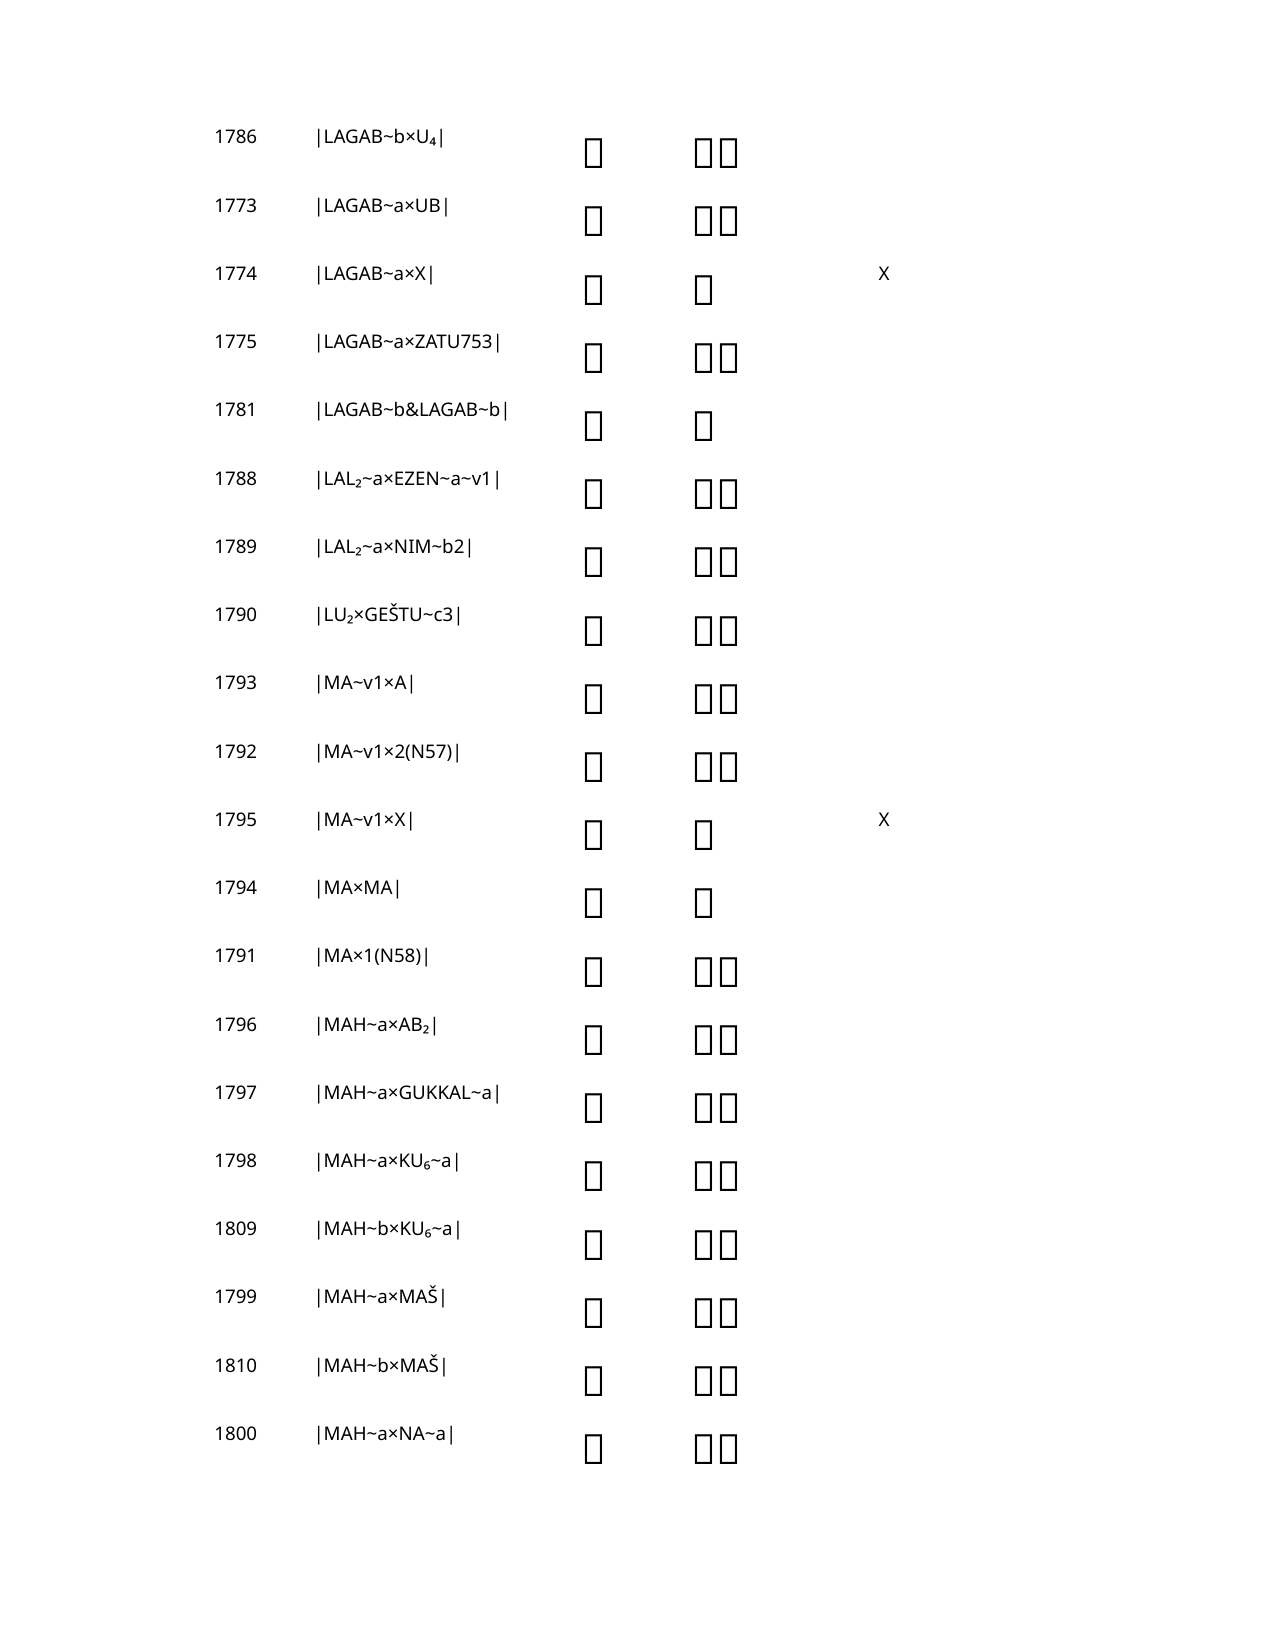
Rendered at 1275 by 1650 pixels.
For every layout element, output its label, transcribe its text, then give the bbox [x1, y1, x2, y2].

table_cell 𒤉𒛯 [686, 1005, 872, 1073]
table_cell [873, 1142, 1067, 1210]
table_cell 𒣽𒠅 [686, 596, 872, 664]
table_cell [873, 391, 1067, 459]
table_cell 𒵸 [576, 186, 686, 254]
table_cell [873, 1415, 1067, 1483]
table_cell 𒤊𒣈 [686, 1210, 872, 1278]
table_cell 𒵺 [576, 323, 686, 391]
table_cell 1781 [209, 391, 308, 459]
table_cell 1797 [209, 1073, 308, 1142]
table_cell 𒶀 [576, 391, 686, 459]
table_cell 1792 [209, 732, 308, 800]
table_cell 𒤉𒣈 [686, 1142, 872, 1210]
table_cell 𒣭𒟍 [686, 459, 872, 527]
table_cell 1796 [209, 1005, 308, 1073]
table_cell 𒣭𒥫 [686, 528, 872, 596]
table_cell [873, 186, 1067, 254]
table_cell X [873, 800, 1067, 869]
table_cell 𒶒 [576, 1278, 686, 1346]
table_cell 1788 [209, 459, 308, 527]
table_cell 1773 [209, 186, 308, 254]
table_cell 𒣟𒮲 [686, 323, 872, 391]
table_cell 𒤅 [686, 800, 872, 869]
table_cell 𒣟𒪕 [686, 186, 872, 254]
table_cell |MAH~b×MAŠ| [308, 1346, 576, 1414]
table_cell 1794 [209, 869, 308, 937]
table_cell |LU₂×GEŠTU~c3| [308, 596, 576, 664]
table_cell 𒤉𒤶 [686, 1415, 872, 1483]
table_cell 1789 [209, 528, 308, 596]
table_cell 1798 [209, 1142, 308, 1210]
table_cell 𒶑 [576, 1142, 686, 1210]
table_cell 𒣟 [686, 255, 872, 323]
table_cell |LAL₂~a×NIM~b2| [308, 528, 576, 596]
table_cell |LAGAB~a×ZATU753| [308, 323, 576, 391]
table_cell |LAGAB~a×UB| [308, 186, 576, 254]
table_cell |MAH~b×KU₆~a| [308, 1210, 576, 1278]
table_cell 1810 [209, 1346, 308, 1414]
table_cell [873, 528, 1067, 596]
table_cell 𒶋 [576, 732, 686, 800]
table_cell 𒤊𒤏 [686, 1346, 872, 1414]
table_cell 1795 [209, 800, 308, 869]
table_cell 𒤅𒘐 [686, 732, 872, 800]
table_cell 𒶌 [576, 664, 686, 732]
table_cell |LAL₂~a×EZEN~a~v1| [308, 459, 576, 527]
table_cell [873, 937, 1067, 1005]
table_cell 𒶓 [576, 1415, 686, 1483]
table_cell |MA~v1×2(N57)| [308, 732, 576, 800]
table_cell |MAH~a×NA~a| [308, 1415, 576, 1483]
table_cell 1786 [209, 118, 308, 186]
table_cell 1790 [209, 596, 308, 664]
table_cell [873, 1278, 1067, 1346]
table_cell [873, 1005, 1067, 1073]
table_cell |LAGAB~b×U₄| [308, 118, 576, 186]
table_cell 𒶏 [576, 1005, 686, 1073]
table_cell 𒶜 [576, 1210, 686, 1278]
table_cell 1799 [209, 1278, 308, 1346]
table_cell |MAH~a×AB₂| [308, 1005, 576, 1073]
table_cell [873, 118, 1067, 186]
table_cell [873, 869, 1067, 937]
table_cell 1800 [209, 1415, 308, 1483]
table_cell 𒵹 [576, 255, 686, 323]
table_cell 1791 [209, 937, 308, 1005]
table_cell [873, 1346, 1067, 1414]
table_cell 𒶇 [576, 459, 686, 527]
table_cell 𒣠 [686, 391, 872, 459]
table_cell |MA~v1×A| [308, 664, 576, 732]
table_cell 𒤄𒗛 [686, 937, 872, 1005]
table_cell [873, 664, 1067, 732]
table_cell [873, 1073, 1067, 1142]
table_cell 𒤉𒡁 [686, 1073, 872, 1142]
table_cell 𒶐 [576, 1073, 686, 1142]
table_cell 𒤉𒤏 [686, 1278, 872, 1346]
table_cell |LAGAB~b&LAGAB~b| [308, 391, 576, 459]
table_cell 𒶎 [576, 800, 686, 869]
table_cell |LAGAB~a×X| [308, 255, 576, 323]
table_cell 1774 [209, 255, 308, 323]
table_cell |MAH~a×KU₆~a| [308, 1142, 576, 1210]
table_cell [873, 323, 1067, 391]
table_cell 𒶉 [576, 596, 686, 664]
table_cell 𒶅 [576, 118, 686, 186]
table_cell 𒶈 [576, 528, 686, 596]
table_cell 𒤅𒛧 [686, 664, 872, 732]
table_cell |MA×MA| [308, 869, 576, 937]
table_cell [873, 1210, 1067, 1278]
table_cell |MAH~a×MAŠ| [308, 1278, 576, 1346]
table_cell 𒶍 [576, 869, 686, 937]
table_cell 1793 [209, 664, 308, 732]
table_cell 1775 [209, 323, 308, 391]
table_cell 𒤄 [686, 869, 872, 937]
table_cell [873, 732, 1067, 800]
table_cell |MA~v1×X| [308, 800, 576, 869]
table_cell 1809 [209, 1210, 308, 1278]
table_cell 𒣠𒪏 [686, 118, 872, 186]
table_cell |MAH~a×GUKKAL~a| [308, 1073, 576, 1142]
table_cell 𒶊 [576, 937, 686, 1005]
table_cell [873, 459, 1067, 527]
table_cell 𒶝 [576, 1346, 686, 1414]
table_cell |MA×1(N58)| [308, 937, 576, 1005]
table_cell X [873, 255, 1067, 323]
table_cell [873, 596, 1067, 664]
